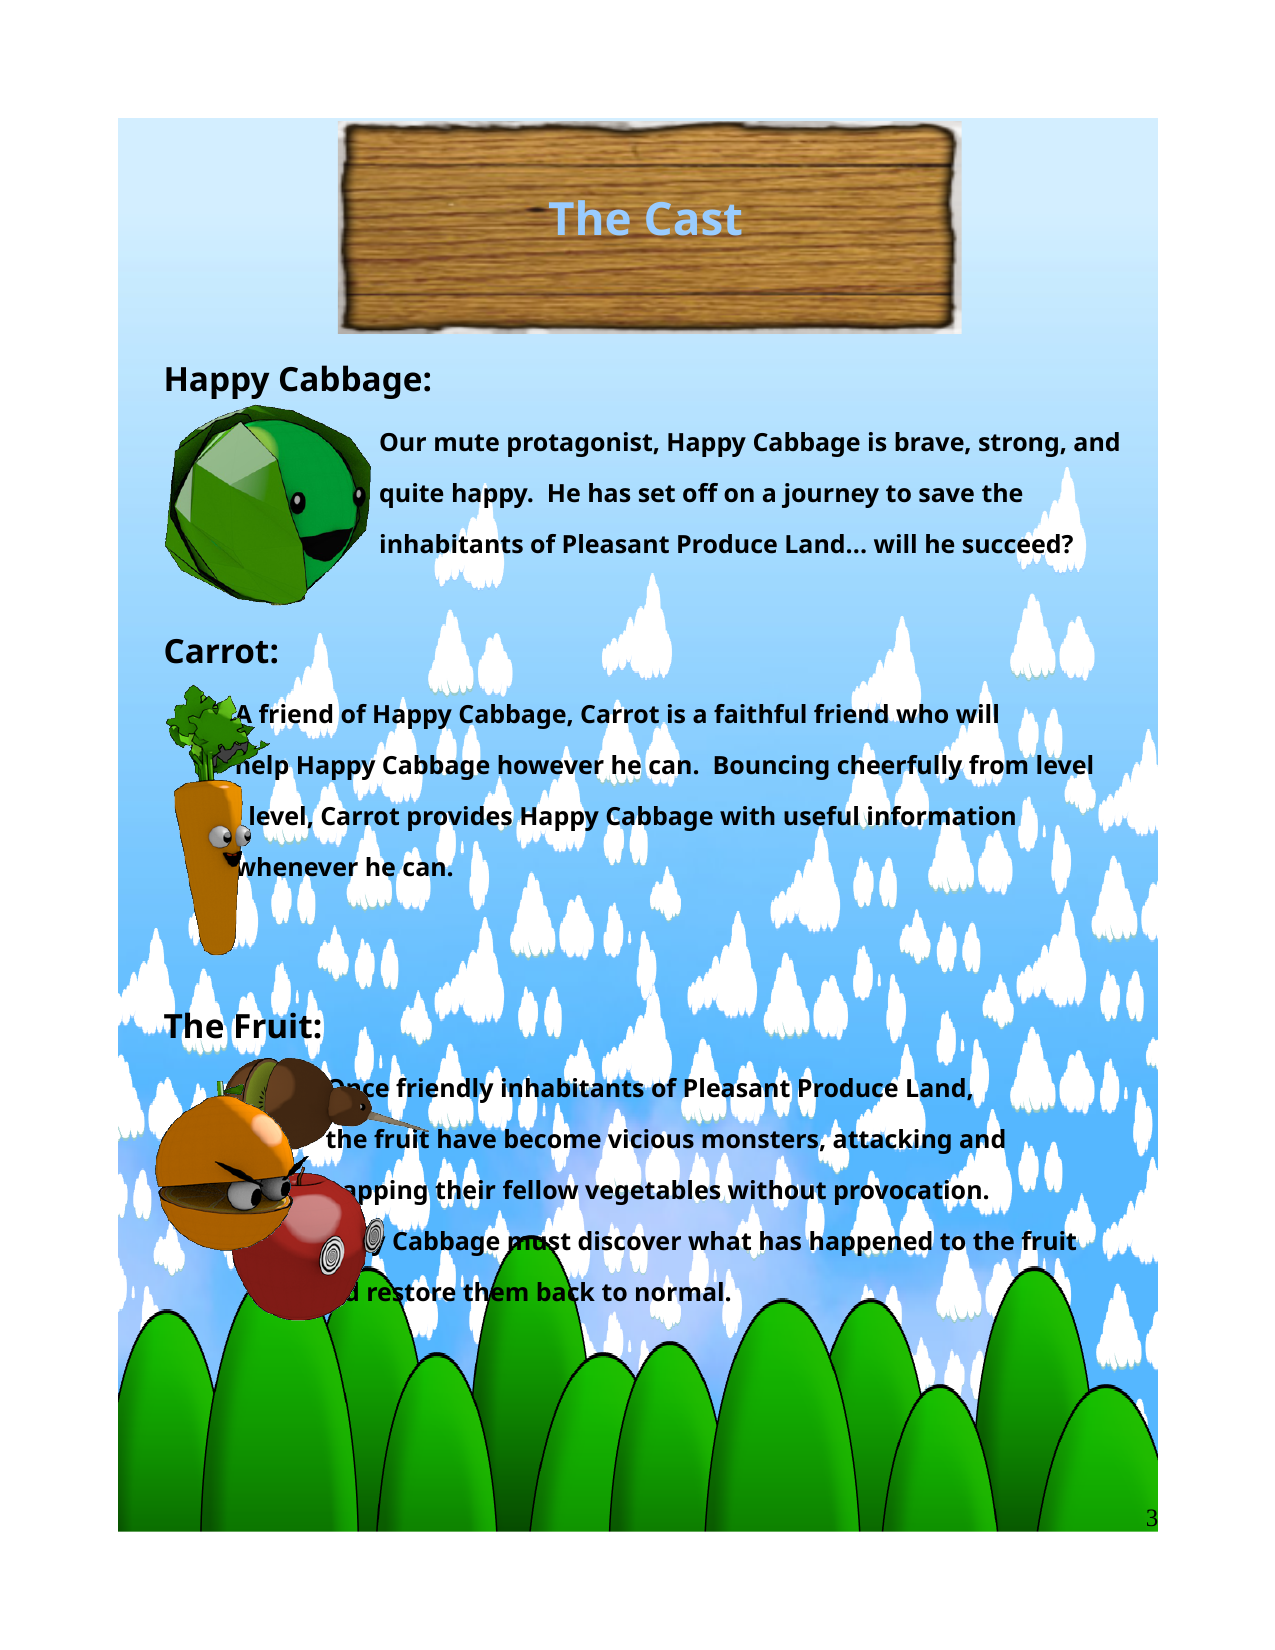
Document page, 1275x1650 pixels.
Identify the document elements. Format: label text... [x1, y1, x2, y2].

text kidnapping their fellow vegetables without provocation. [118, 1173, 153, 1207]
text Happy Cabbage must discover what has happened to the fruit [385, 1224, 1158, 1258]
text Our mute protagonist, Happy Cabbage is brave, strong, and [373, 424, 1158, 458]
text A friend of Happy Cabbage, Carrot is a faithful friend who will [270, 696, 1158, 731]
text and restore them back to normal. [163, 1275, 228, 1309]
text whenever he can. [270, 849, 1158, 884]
text Carrot: [163, 628, 1158, 674]
text kidnapping their fellow vegetables without provocation. [385, 1173, 1158, 1207]
text [118, 526, 164, 560]
picture [337, 121, 962, 334]
text the fruit have become vicious monsters, attacking and [430, 1122, 1158, 1156]
text to level, Carrot provides Happy Cabbage with useful information [118, 798, 165, 833]
text [118, 424, 164, 458]
text help Happy Cabbage however he can. Bouncing cheerfully from level [270, 747, 1158, 782]
text Happy Cabbage: [163, 118, 1158, 401]
text Once friendly inhabitants of Pleasant Produce Land, [430, 1071, 1158, 1105]
picture [118, 118, 1158, 1532]
text to level, Carrot provides Happy Cabbage with useful information [270, 798, 1158, 833]
text quite happy. He has set off on a journey to save the [373, 475, 1158, 509]
text [118, 475, 164, 509]
text inhabitants of Pleasant Produce Land... will he succeed? [373, 526, 1158, 560]
text The Fruit: [163, 1003, 1158, 1048]
text and restore them back to normal. [385, 1275, 1158, 1309]
